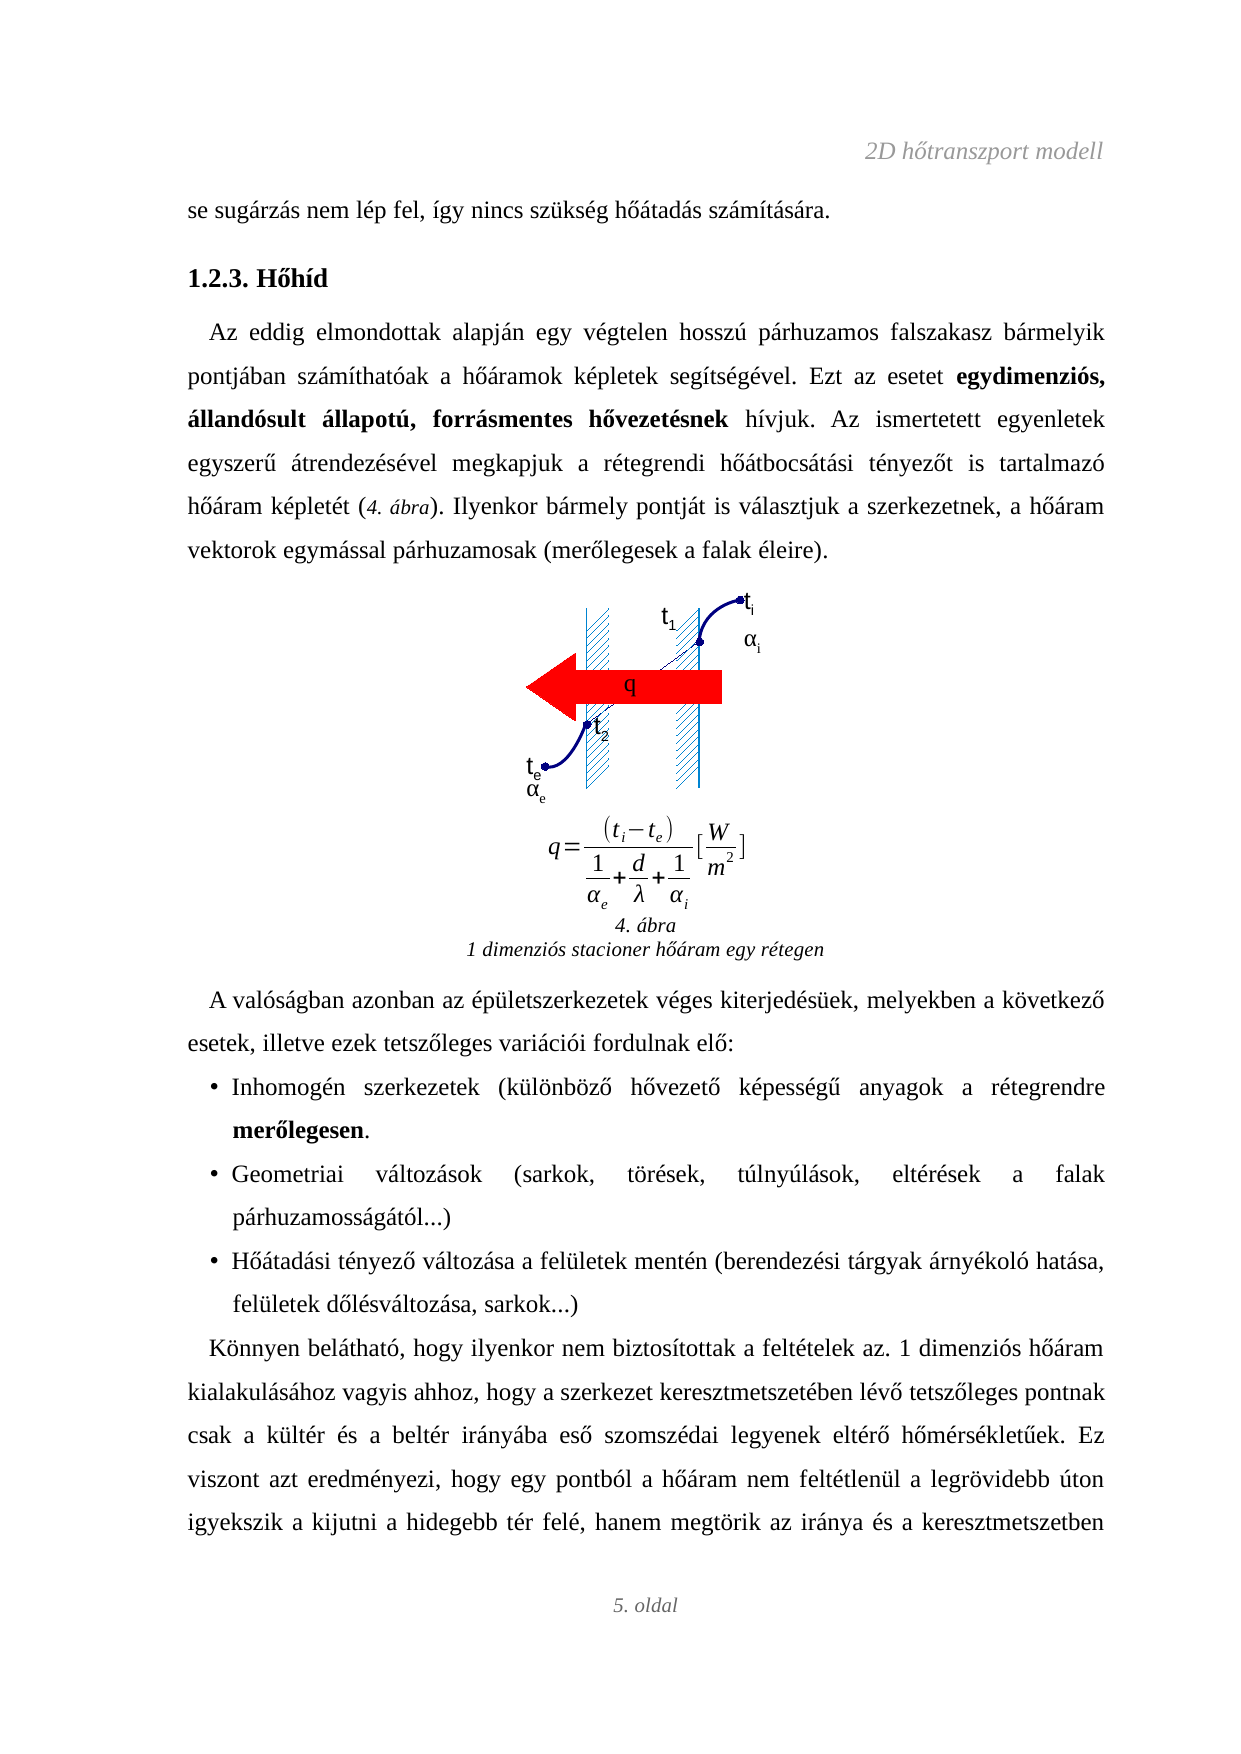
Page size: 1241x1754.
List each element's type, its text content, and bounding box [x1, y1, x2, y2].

text 1 dimenziós stacioner hőáram egy rétegen [187, 936, 1106, 961]
list Inhomogén szerkezetek (különböző hővezető képességű anyagok a rétegrendre merőlegesen. [210, 1072, 1106, 1144]
text se sugárzás nem lép fel, így nincs szükség hőátadás számítására. [187, 194, 1106, 223]
subtitle Hőhíd [187, 262, 1106, 293]
list Hőátadási tényező változása a felületek mentén (berendezési tárgyak árnyékoló hatása, felületek dőlésváltozása, sarkok...) [210, 1246, 1106, 1318]
text Könnyen belátható, hogy ilyenkor nem biztosítottak a feltételek az. 1 dimenziós hőáram kialakulásához vagyis ahhoz, hogy a szerkezet keresztmetszetében lévő tetszőleges pontnak csak a kültér és a beltér irányába eső szomszédai legyenek eltérő hőmérsékletűek. Ez viszont azt eredményezi, hogy egy pontból a hőáram nem feltétlenül a legrövidebb úton igyekszik a kijutni a hidegebb tér felé, hanem megtörik az iránya és a keresztmetszetben [187, 1333, 1106, 1536]
text A valóságban azonban az épületszerkezetek véges kiterjedésüek, melyekben a következő esetek, illetve ezek tetszőleges variációi fordulnak elő: [187, 984, 1106, 1057]
list Geometriai változások (sarkok, törések, túlnyúlások, eltérések a falak párhuzamosságától...) [210, 1159, 1106, 1231]
text Az eddig elmondottak alapján egy végtelen hosszú párhuzamos falszakasz bármelyik pontjában számíthatóak a hőáramok képletek segítségével. Ezt az esetet egydimenziós, állandósult állapotú, forrásmentes hővezetésnek hívjuk. Az ismertetett egyenletek egyszerű átrendezésével megkapjuk a rétegrendi hőátbocsátási tényezőt is tartalmazó hőáram képletét (4. ábra). Ilyenkor bármely pontját is választjuk a szerkezetnek, a hőáram vektorok egymással párhuzamosak (merőlegesek a falak éleire). [187, 317, 1106, 564]
text 4. ábra [187, 912, 1106, 936]
